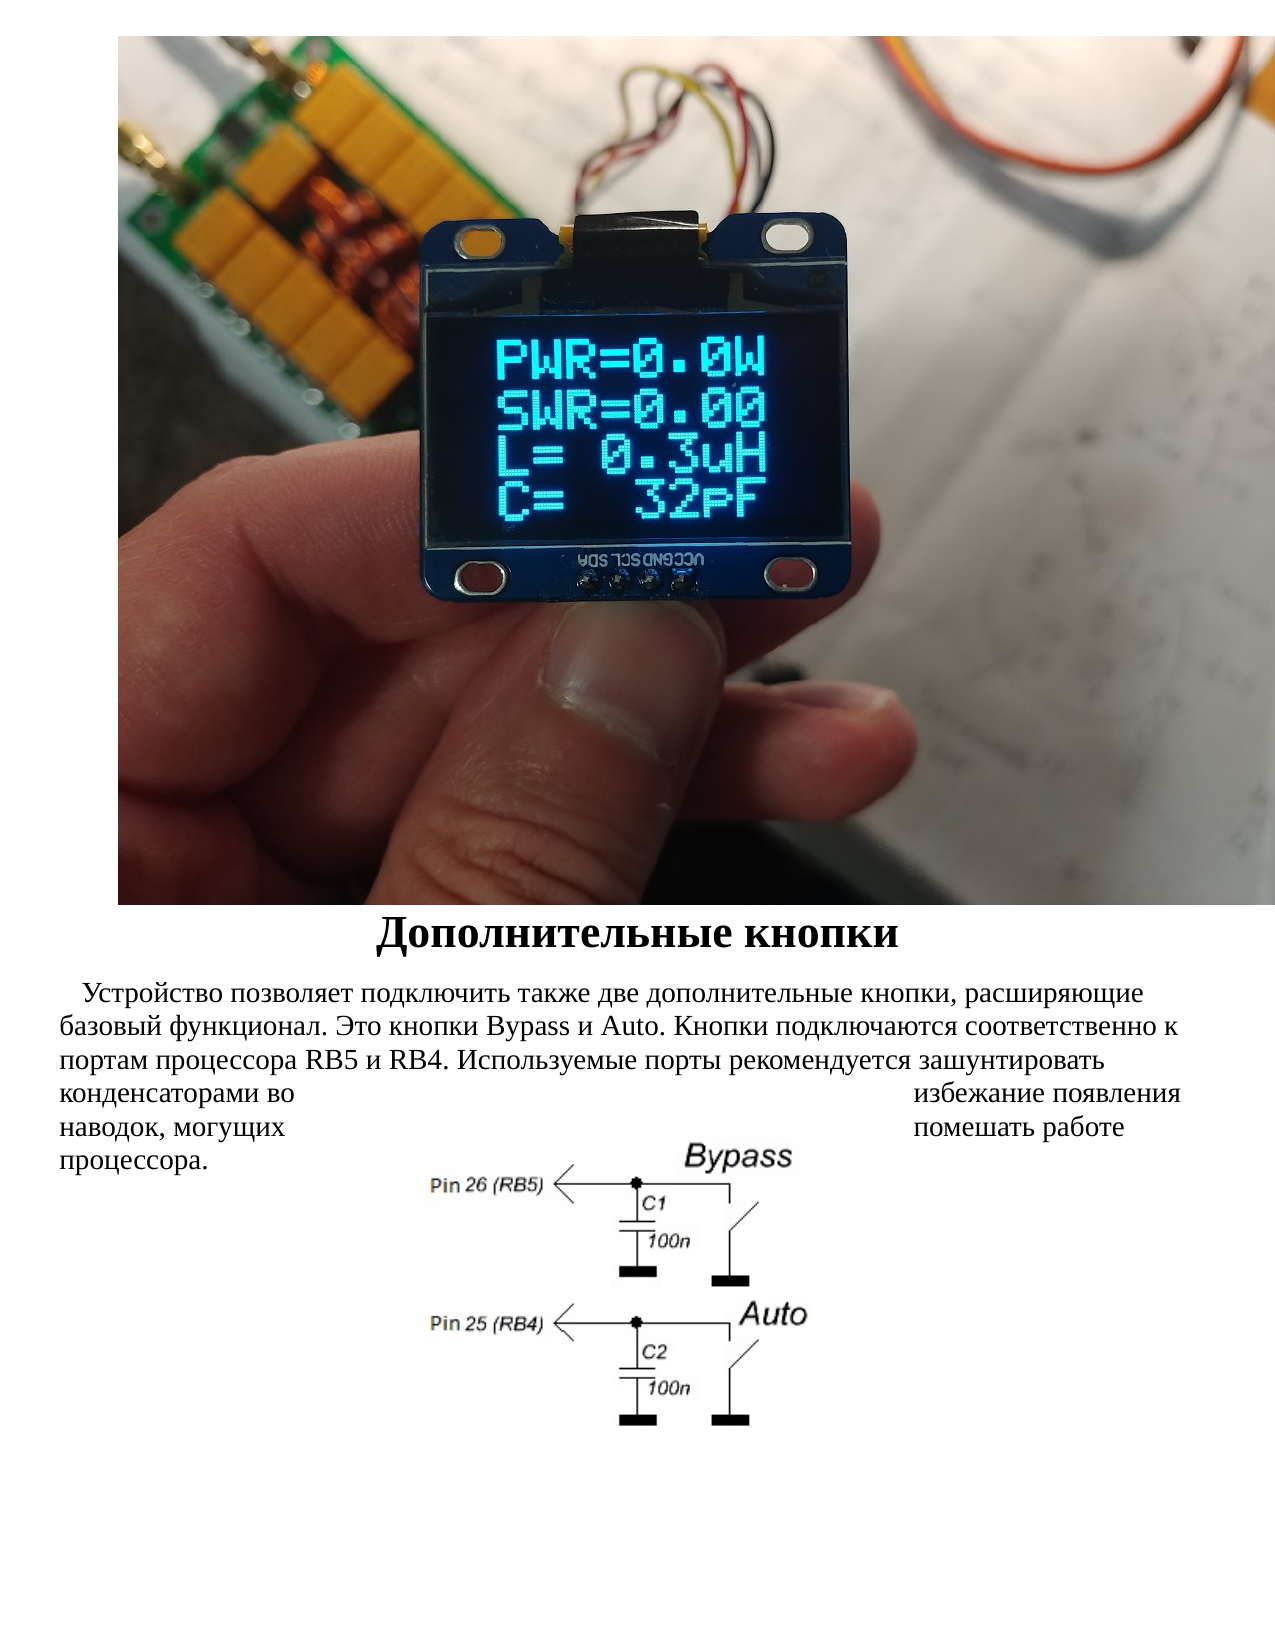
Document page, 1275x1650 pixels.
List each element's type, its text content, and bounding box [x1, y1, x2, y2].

text Устройство позволяет подключить также две дополнительные кнопки, расширяющие базовый функционал. Это кнопки Bypass и Auto. Кнопки подключаются соответственно к портам процессора RB5 и RB4. Используемые порты рекомендуется зашунтировать конденсаторами во избежание появления наводок, могущих помешать работе процессора. [59, 975, 1216, 1176]
text Дополнительные кнопки [59, 123, 1216, 957]
